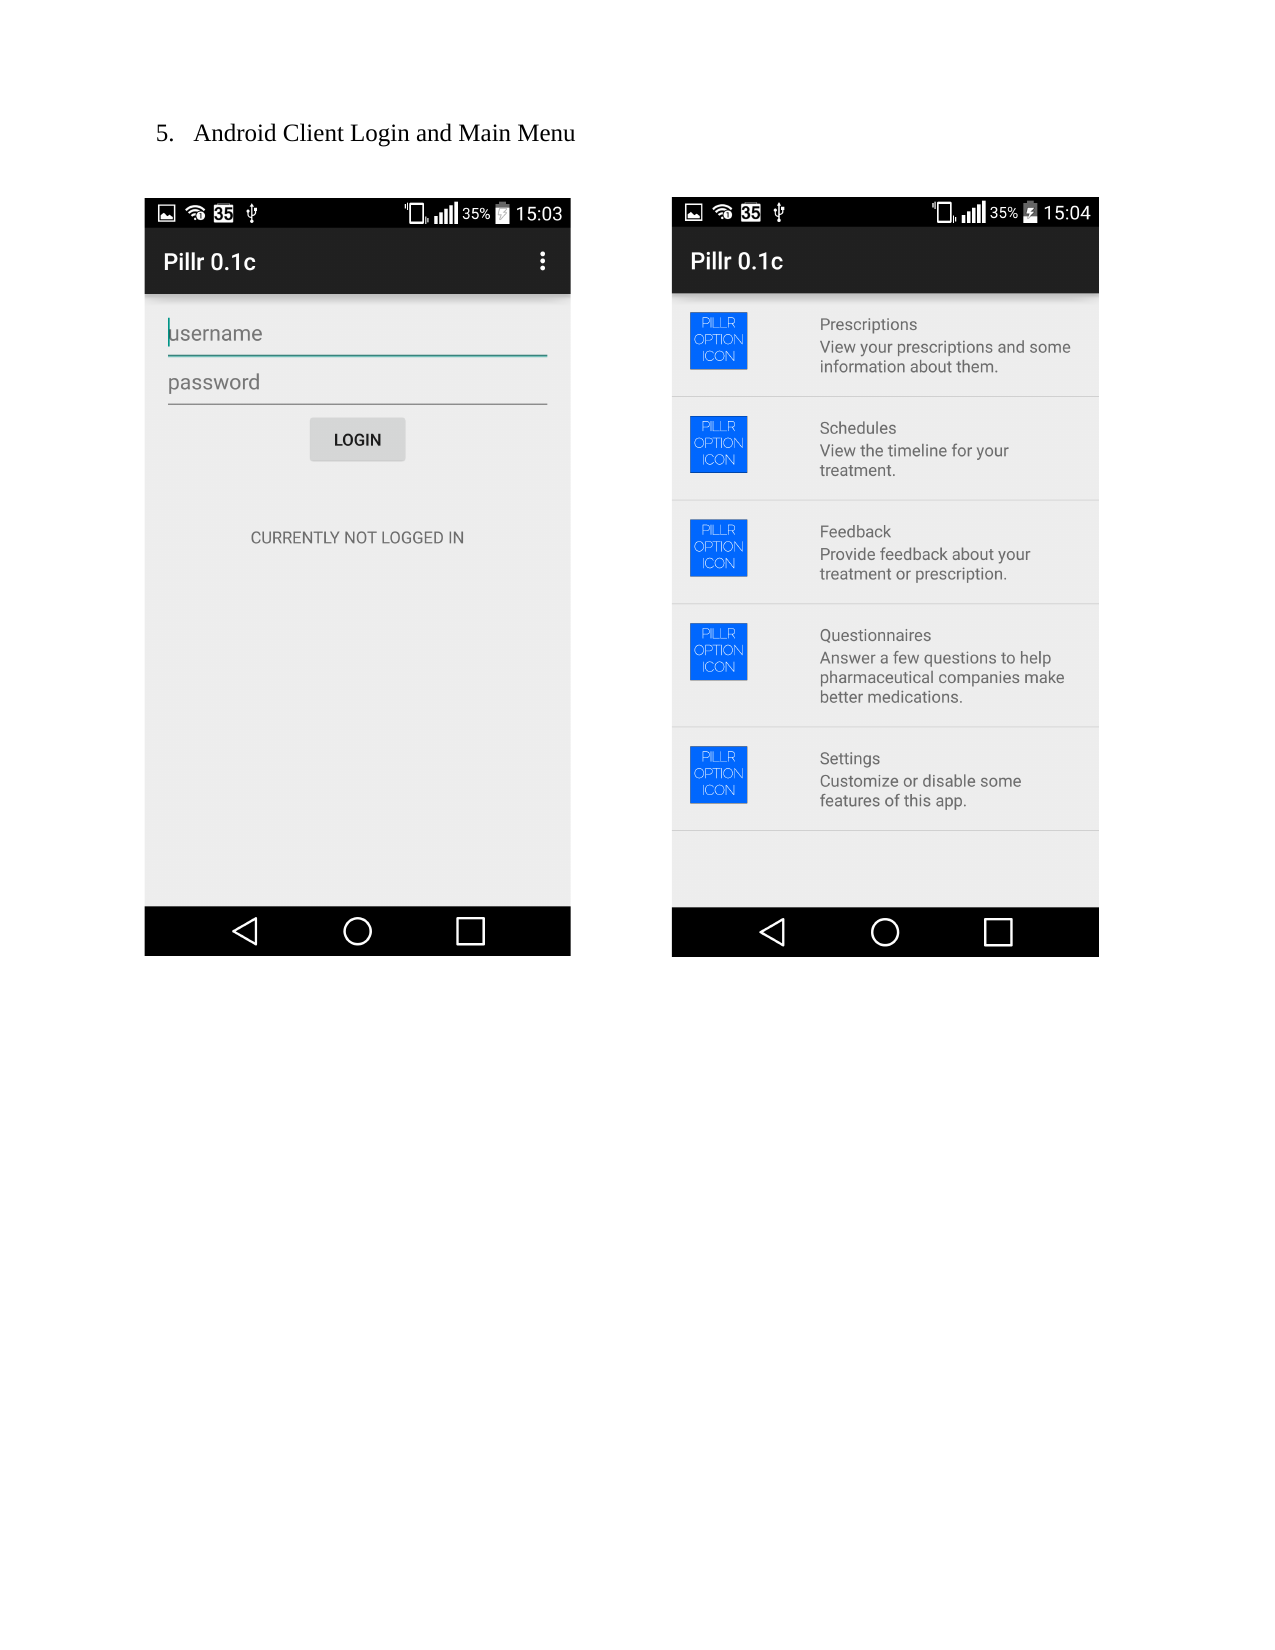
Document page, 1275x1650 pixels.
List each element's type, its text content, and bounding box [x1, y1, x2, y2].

picture [671, 197, 1099, 957]
list Android Client Login and Main Menu [156, 118, 1157, 147]
picture [144, 198, 571, 956]
